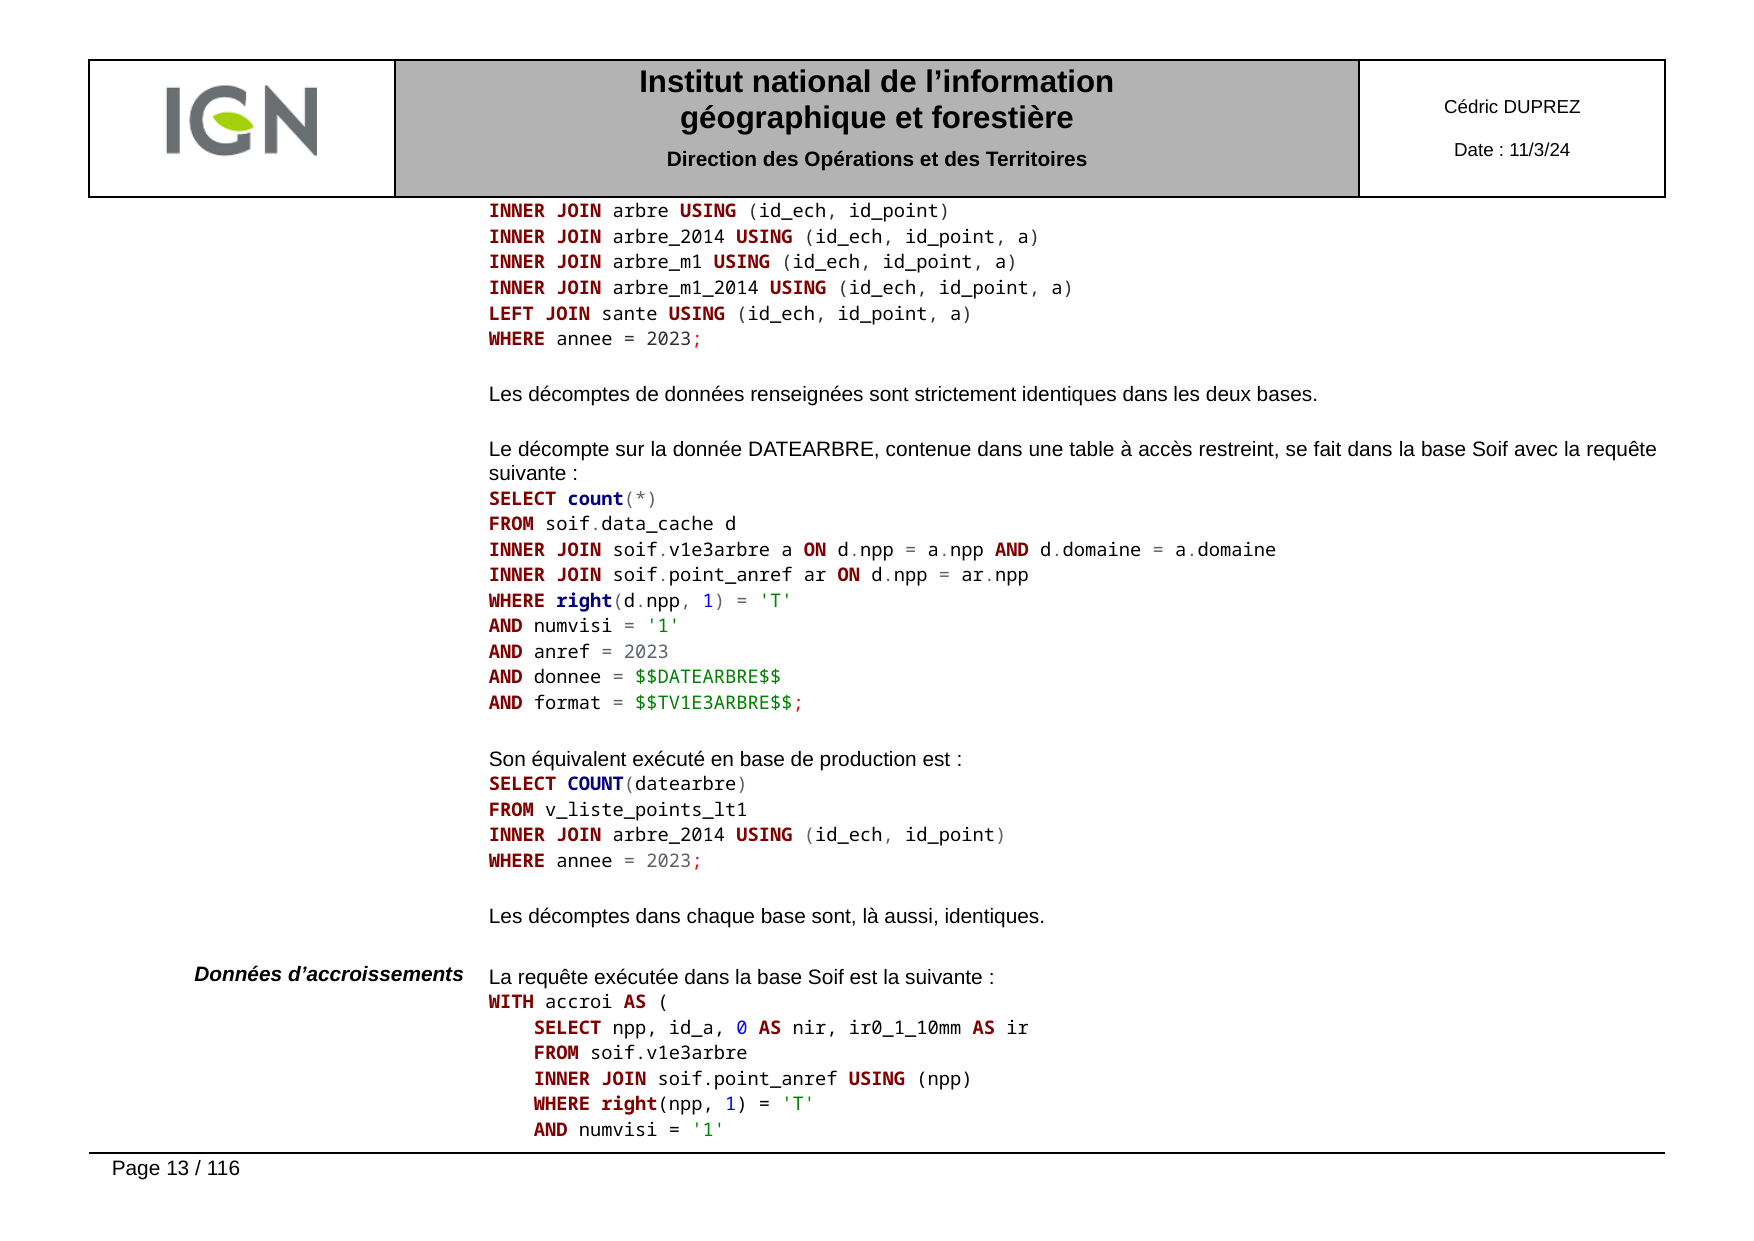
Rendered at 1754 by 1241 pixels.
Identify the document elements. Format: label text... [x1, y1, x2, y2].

table_cell La requête exécutée dans la base Soif est la suivante : WITH accroi AS ( SELECT npp, id_a, 0 AS nir, ir0_1_10mm AS ir FROM soif.v1e3arbre INNER JOIN soif.point_anref USING (npp) WHERE right(npp, 1) = 'T' AND numvisi = '1' [483, 961, 1665, 1148]
picture [141, 62, 343, 180]
table_cell [89, 198, 483, 961]
table_cell INNER JOIN arbre USING (id_ech, id_point) INNER JOIN arbre_2014 USING (id_ech, id_point, a) INNER JOIN arbre_m1 USING (id_ech, id_point, a) INNER JOIN arbre_m1_2014 USING (id_ech, id_point, a) LEFT JOIN sante USING (id_ech, id_point, a) WHERE annee = 2023; Les décomptes de données renseignées sont strictement identiques dans les deux bases. Le décompte sur la donnée DATEARBRE, contenue dans une table à accès restreint, se fait dans la base Soif avec la requête suivante : SELECT count(*) FROM soif.data_cache d INNER JOIN soif.v1e3arbre a ON d.npp = a.npp AND d.domaine = a.domaine INNER JOIN soif.point_anref ar ON d.npp = ar.npp WHERE right(d.npp, 1) = 'T' AND numvisi = '1' AND anref = 2023 AND donnee = $$DATEARBRE$$ AND format = $$TV1E3ARBRE$$; Son équivalent exécuté en base de production est : SELECT COUNT(datearbre) FROM v_liste_points_lt1 INNER JOIN arbre_2014 USING (id_ech, id_point) WHERE annee = 2023; Les décomptes dans chaque base sont, là aussi, identiques. [483, 198, 1665, 961]
table_cell Données d’accroissements [89, 961, 483, 1148]
